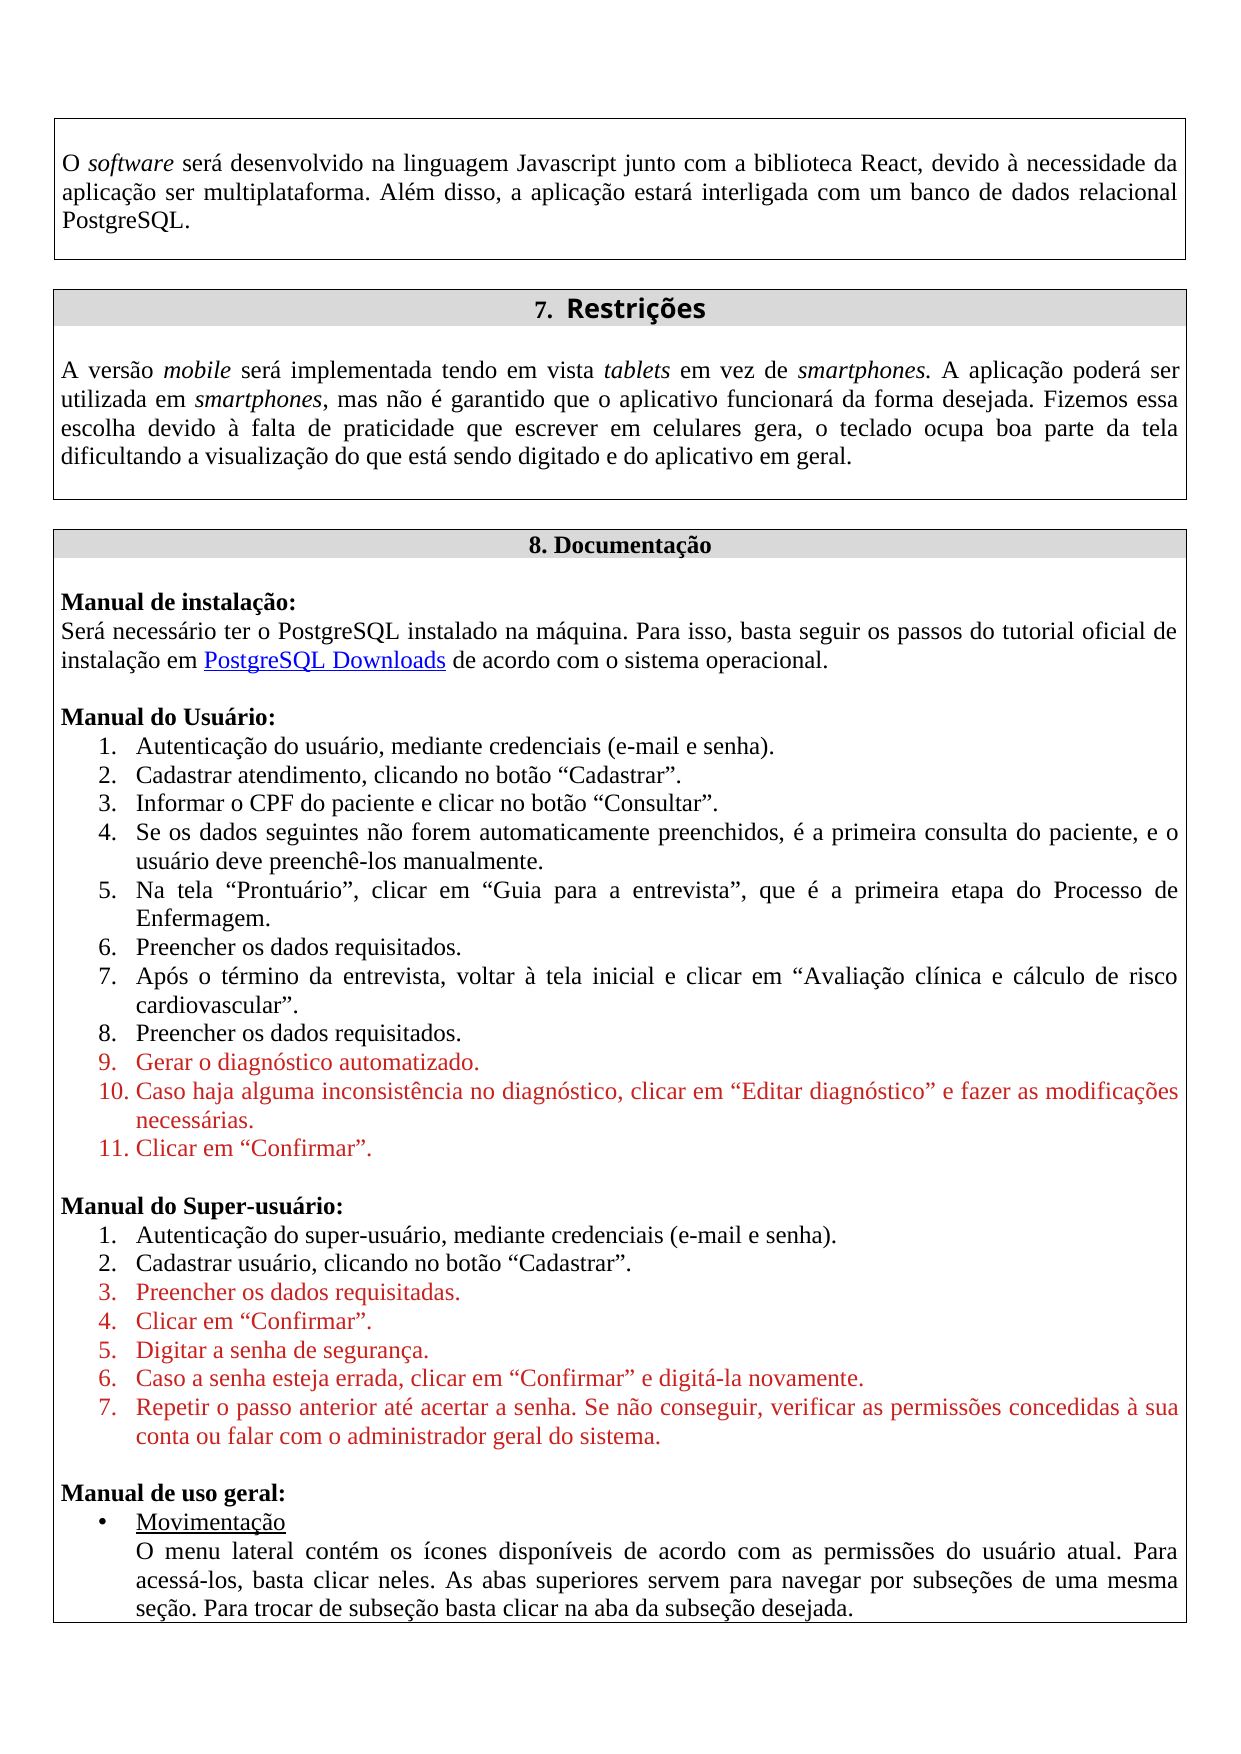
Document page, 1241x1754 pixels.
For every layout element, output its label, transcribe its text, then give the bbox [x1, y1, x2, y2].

table_cell Manual de instalação: Será necessário ter o PostgreSQL instalado na máquina. Para isso, basta seguir os passos do tutorial oficial de instalação em PostgreSQL Downloads de acordo com o sistema operacional. Manual do Usuário: Autenticação do usuário, mediante credenciais (e-mail e senha). Cadastrar atendimento, clicando no botão “Cadastrar”. Informar o CPF do paciente e clicar no botão “Consultar”. Se os dados seguintes não forem automaticamente preenchidos, é a primeira consulta do paciente, e o usuário deve preenchê-los manualmente. Na tela “Prontuário”, clicar em “Guia para a entrevista”, que é a primeira etapa do Processo de Enfermagem. Preencher os dados requisitados. Após o término da entrevista, voltar à tela inicial e clicar em “Avaliação clínica e cálculo de risco cardiovascular”. Preencher os dados requisitados. Gerar o diagnóstico automatizado. Caso haja alguma inconsistência no diagnóstico, clicar em “Editar diagnóstico” e fazer as modificações necessárias. Clicar em “Confirmar”. Manual do Super-usuário: Autenticação do super-usuário, mediante credenciais (e-mail e senha). Cadastrar usuário, clicando no botão “Cadastrar”. Preencher os dados requisitadas. Clicar em “Confirmar”. Digitar a senha de segurança. Caso a senha esteja errada, clicar em “Confirmar” e digitá-la novamente. Repetir o passo anterior até acertar a senha. Se não conseguir, verificar as permissões concedidas à sua conta ou falar com o administrador geral do sistema. Manual de uso geral: Movimentação O menu lateral contém os ícones disponíveis de acordo com as permissões do usuário atual. Para acessá-los, basta clicar neles. As abas superiores servem para navegar por subseções de uma mesma seção. Para trocar de subseção basta clicar na aba da subseção desejada. Fechamento Para fechar o aplicativo, clique no último ícone do menu lateral no canto inferior esquerdo. [54, 559, 1186, 1622]
table_cell O software será desenvolvido na linguagem Javascript junto com a biblioteca React, devido à necessidade da aplicação ser multiplataforma. Além disso, a aplicação estará interligada com um banco de dados relacional PostgreSQL. [55, 119, 1185, 259]
table_header 8. Documentação [54, 530, 1186, 558]
table_cell A versão mobile será implementada tendo em vista tablets em vez de smartphones. A aplicação poderá ser utilizada em smartphones, mas não é garantido que o aplicativo funcionará da forma desejada. Fizemos essa escolha devido à falta de praticidade que escrever em celulares gera, o teclado ocupa boa parte da tela dificultando a visualização do que está sendo digitado e do aplicativo em geral. [54, 326, 1186, 499]
table_header 7. Restrições [54, 290, 1186, 326]
